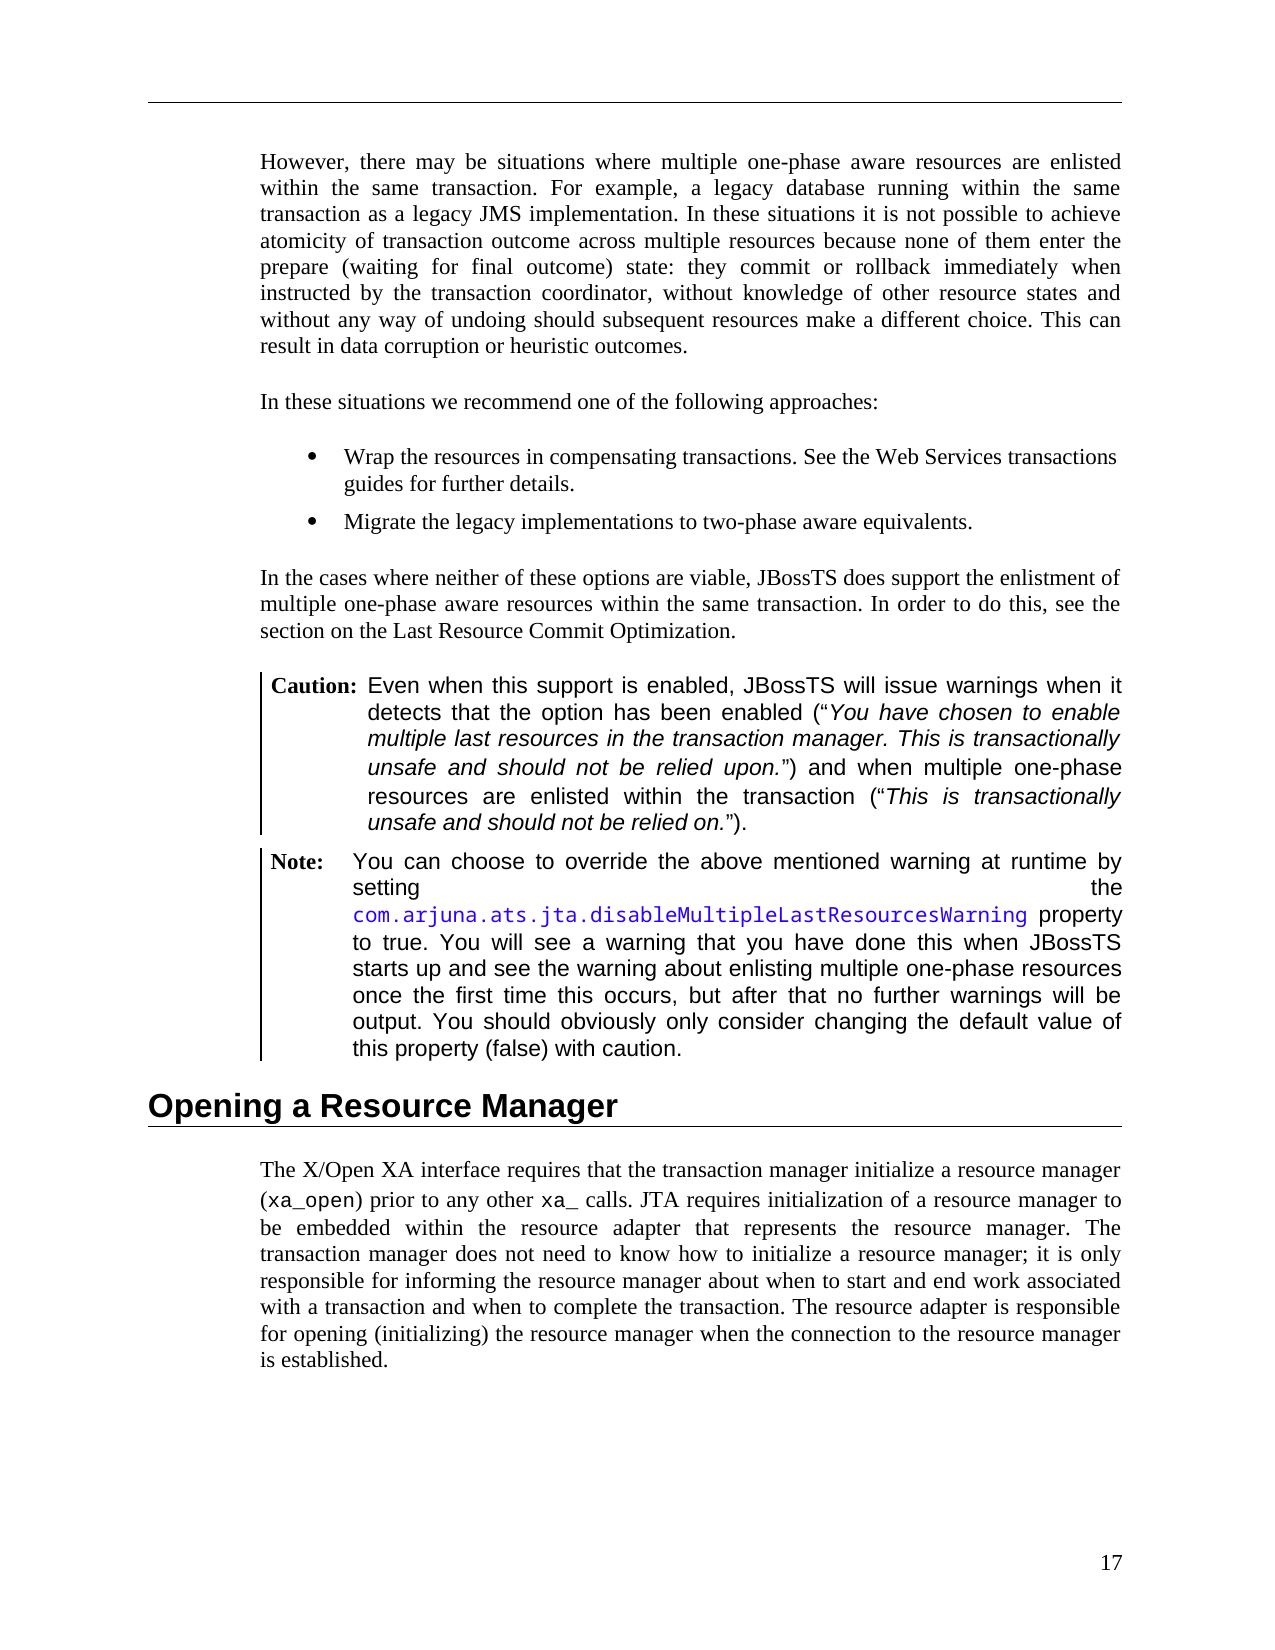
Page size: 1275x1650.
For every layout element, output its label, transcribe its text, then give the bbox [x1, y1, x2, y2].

text In the cases where neither of these options are viable, JBossTS does support the enlistment of multiple one-phase aware resources within the same transaction. In order to do this, see the section on the Last Resource Commit Optimization. [260, 564, 1122, 643]
text However, there may be situations where multiple one-phase aware resources are enlisted within the same transaction. For example, a legacy database running within the same transaction as a legacy JMS implementation. In these situations it is not possible to achieve atomicity of transaction outcome across multiple resources because none of them enter the prepare (waiting for final outcome) state: they commit or rollback immediately when instructed by the transaction coordinator, without knowledge of other resource states and without any way of undoing should subsequent resources make a different choice. This can result in data corruption or heuristic outcomes. [260, 148, 1122, 358]
list Even when this support is enabled, JBossTS will issue warnings when it detects that the option has been enabled (“You have chosen to enable multiple last resources in the transaction manager. This is transactionally unsafe and should not be relied upon.”) and when multiple one-phase resources are enlisted within the transaction (“This is transactionally unsafe and should not be relied on.”). [262, 672, 1122, 835]
list Wrap the resources in compensating transactions. See the Web Services transactions guides for further details. [308, 443, 1122, 496]
subtitle Opening a Resource Manager [148, 1086, 1122, 1126]
list Migrate the legacy implementations to two-phase aware equivalents. [308, 508, 1122, 535]
list You can choose to override the above mentioned warning at runtime by setting the com.arjuna.ats.jta.disableMultipleLastResourcesWarning property to true. You will see a warning that you have done this when JBossTS starts up and see the warning about enlisting multiple one-phase resources once the first time this occurs, but after that no further warnings will be output. You should obviously only consider changing the default value of this property (false) with caution. [262, 848, 1122, 1061]
text In these situations we recommend one of the following approaches: [260, 388, 1122, 414]
text The X/Open XA interface requires that the transaction manager initialize a resource manager (xa_open) prior to any other xa_ calls. JTA requires initialization of a resource manager to be embedded within the resource adapter that represents the resource manager. The transaction manager does not need to know how to initialize a resource manager; it is only responsible for informing the resource manager about when to start and end work associated with a transaction and when to complete the transaction. The resource adapter is responsible for opening (initializing) the resource manager when the connection to the resource manager is established. [260, 1157, 1122, 1372]
